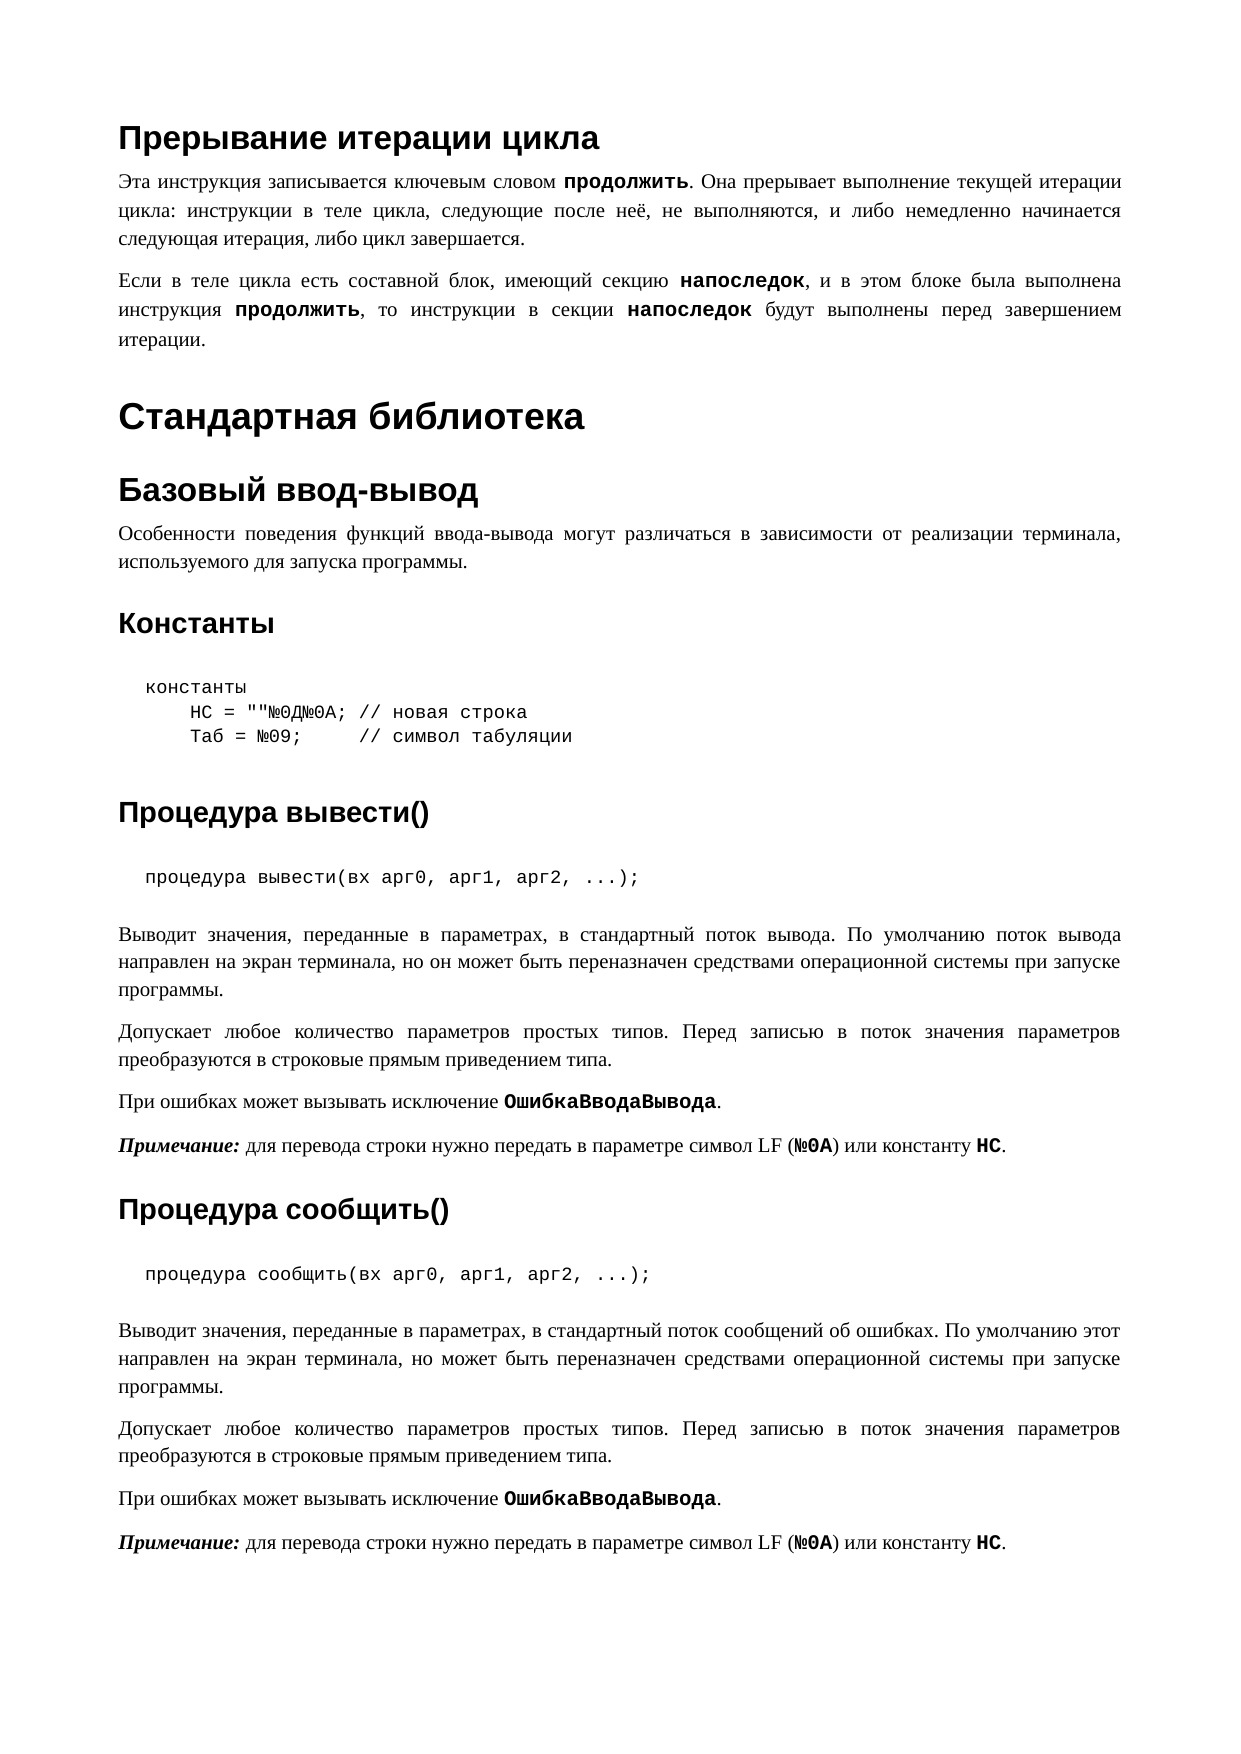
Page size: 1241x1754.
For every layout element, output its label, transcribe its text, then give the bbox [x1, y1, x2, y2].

text Эта инструкция записывается ключевым словом продолжить. Она прерывает выполнение текущей итерации цикла: инструкции в теле цикла, следующие после неё, не выполняются, и либо немедленно начинается следующая итерация, либо цикл завершается. [118, 169, 1122, 250]
text Примечание: для перевода строки нужно передать в параметре символ LF (№0А) или константу НС. [118, 1530, 1122, 1556]
text Выводит значения, переданные в параметрах, в стандартный поток вывода. По умолчанию поток вывода направлен на экран терминала, но он может быть переназначен средствами операционной системы при запуске программы. [118, 922, 1122, 1001]
subtitle Процедура сообщить() [118, 1192, 1122, 1226]
text Особенности поведения функций ввода-вывода могут различаться в зависимости от реализации терминала, используемого для запуска программы. [118, 521, 1122, 573]
text процедура вывести(вх арг0, арг1, арг2, ...); [136, 859, 1104, 898]
text При ошибках может вызывать исключение ОшибкаВводаВывода. [118, 1089, 1122, 1115]
subtitle Прерывание итерации цикла [118, 118, 1122, 157]
text константы НС = ""№0Д№0А; // новая строка Таб = №09; // символ табуляции [136, 669, 1104, 757]
subtitle Базовый ввод-вывод [118, 470, 1122, 509]
text Примечание: для перевода строки нужно передать в параметре символ LF (№0А) или константу НС. [118, 1133, 1122, 1159]
text Выводит значения, переданные в параметрах, в стандартный поток сообщений об ошибках. По умолчанию этот направлен на экран терминала, но может быть переназначен средствами операционной системы при запуске программы. [118, 1318, 1122, 1398]
subtitle Константы [118, 606, 1122, 639]
text Если в теле цикла есть составной блок, имеющий секцию напоследок, и в этом блоке была выполнена инструкция продолжить, то инструкции в секции напоследок будут выполнены перед завершением итерации. [118, 268, 1122, 351]
text При ошибках может вызывать исключение ОшибкаВводаВывода. [118, 1486, 1122, 1511]
text Допускает любое количество параметров простых типов. Перед записью в поток значения параметров преобразуются в строковые прямым приведением типа. [118, 1416, 1122, 1467]
subtitle Стандартная библиотека [118, 394, 1122, 437]
subtitle Процедура вывести() [118, 795, 1122, 829]
text процедура сообщить(вх арг0, арг1, арг2, ...); [136, 1256, 1104, 1295]
text Допускает любое количество параметров простых типов. Перед записью в поток значения параметров преобразуются в строковые прямым приведением типа. [118, 1019, 1122, 1071]
